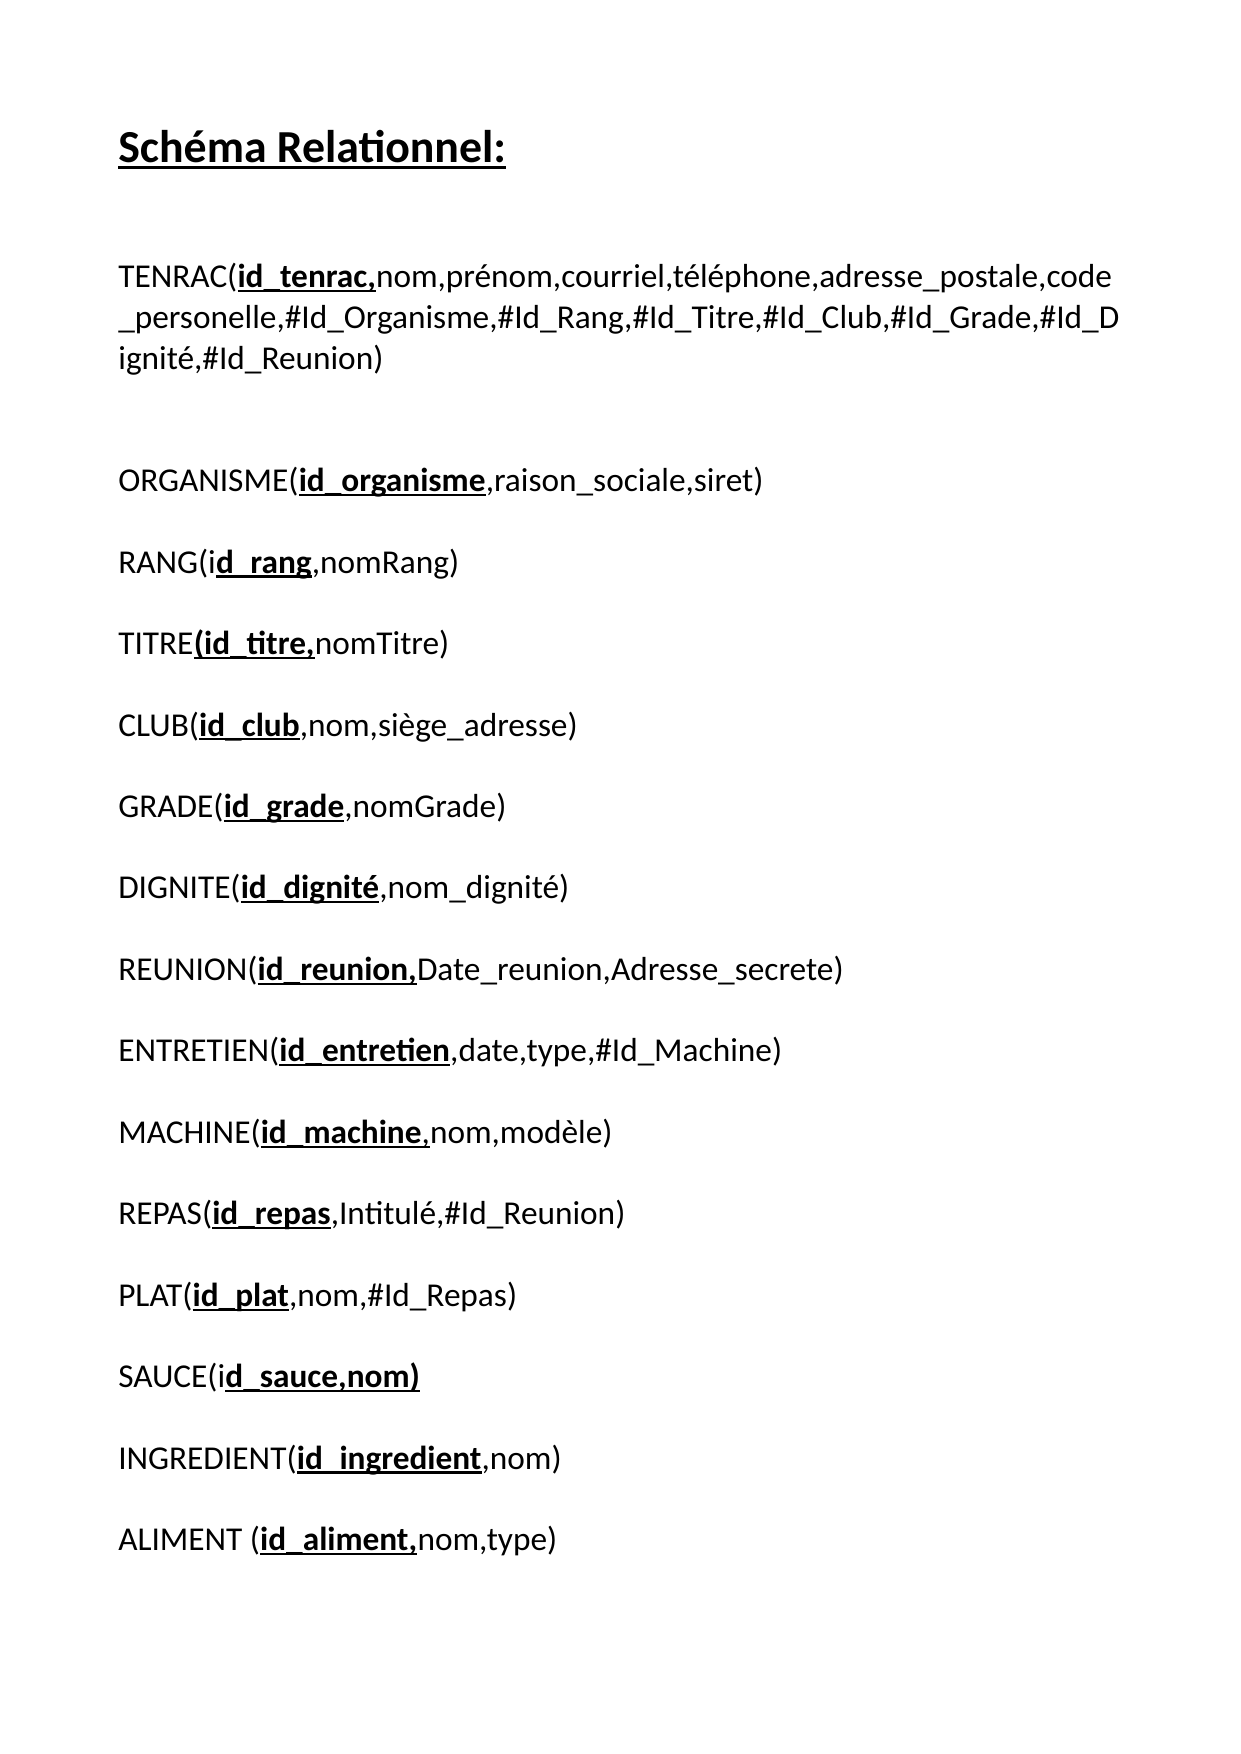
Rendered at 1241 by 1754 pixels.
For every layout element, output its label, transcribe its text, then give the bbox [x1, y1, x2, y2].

text ENTRETIEN(id_entretien,date,type,#Id_Machine) [118, 1029, 1122, 1070]
text ALIMENT (id_aliment,nom,type) [118, 1518, 1122, 1559]
text MACHINE(id_machine,nom,modèle) [118, 1111, 1122, 1152]
text SAUCE(id_sauce,nom) [118, 1355, 1122, 1396]
text Schéma Relationnel: [118, 118, 1122, 174]
text PLAT(id_plat,nom,#Id_Repas) [118, 1274, 1122, 1314]
text CLUB(id_club,nom,siège_adresse) [118, 703, 1122, 744]
text REUNION(id_reunion,Date_reunion,Adresse_secrete) [118, 948, 1122, 989]
text GRADE(id_grade,nomGrade) [118, 785, 1122, 826]
text DIGNITE(id_dignité,nom_dignité) [118, 866, 1122, 907]
text INGREDIENT(id_ingredient,nom) [118, 1437, 1122, 1477]
text RANG(id_rang,nomRang) [118, 541, 1122, 581]
text TITRE(id_titre,nomTitre) [118, 622, 1122, 663]
text REPAS(id_repas,Intitulé,#Id_Reunion) [118, 1192, 1122, 1233]
text TENRAC(id_tenrac,nom,prénom,courriel,téléphone,adresse_postale,code_personelle,#Id_Organisme,#Id_Rang,#Id_Titre,#Id_Club,#Id_Grade,#Id_Dignité,#Id_Reunion) [118, 256, 1122, 378]
text ORGANISME(id_organisme,raison_sociale,siret) [118, 459, 1122, 500]
